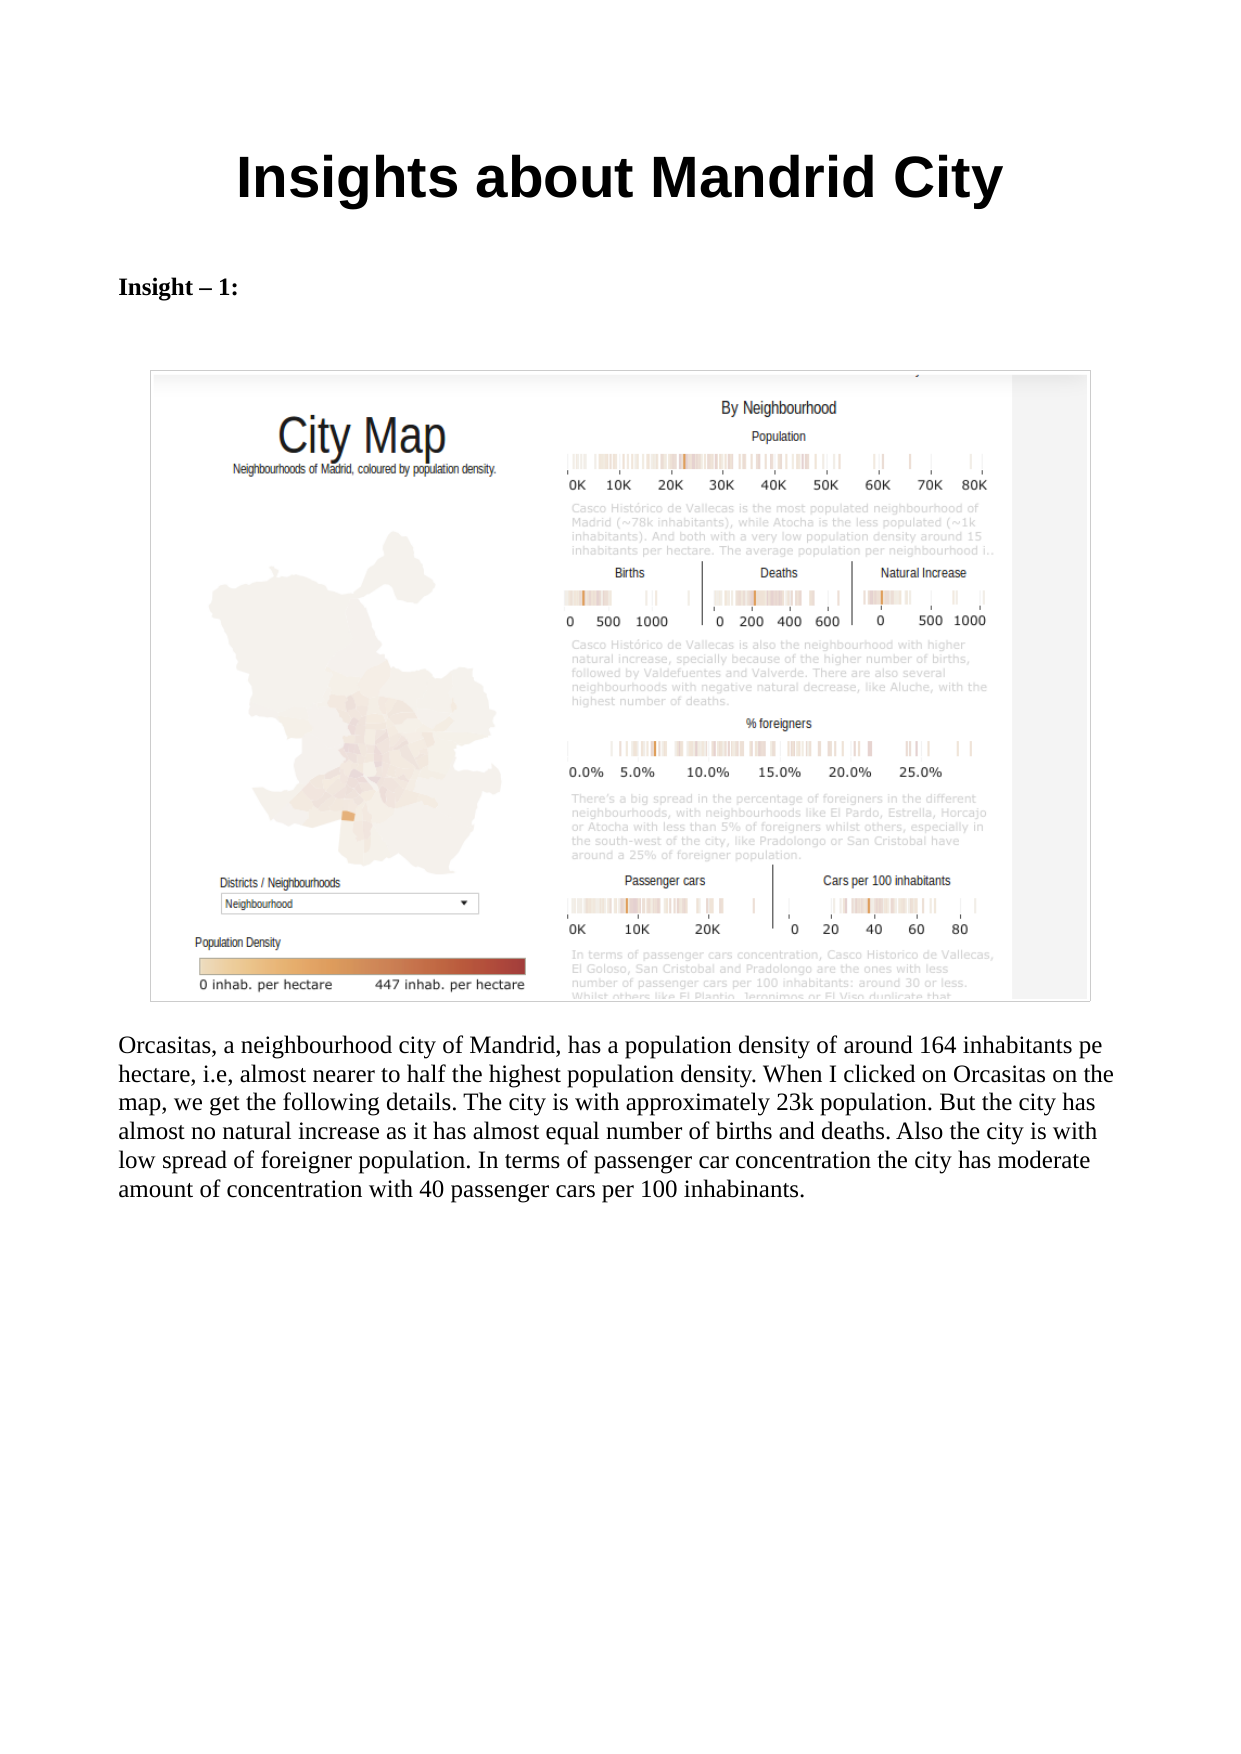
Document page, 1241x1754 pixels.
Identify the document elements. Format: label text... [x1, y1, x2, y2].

text Orcasitas, a neighbourhood city of Mandrid, has a population density of around 164 inhabitants pe hectare, i.e, almost nearer to half the highest population density. When I clicked on Orcasitas on the map, we get the following details. The city is with approximately 23k population. But the city has almost no natural increase as it has almost equal number of births and deaths. Also the city is with low spread of foreigner population. In terms of passenger car concentration the city has moderate amount of concentration with 40 passenger cars per 100 inhabinants. [118, 1030, 1122, 1202]
title Insights about Mandrid City [118, 143, 1122, 210]
picture [153, 372, 1087, 999]
text Insight – 1: [118, 272, 1122, 301]
